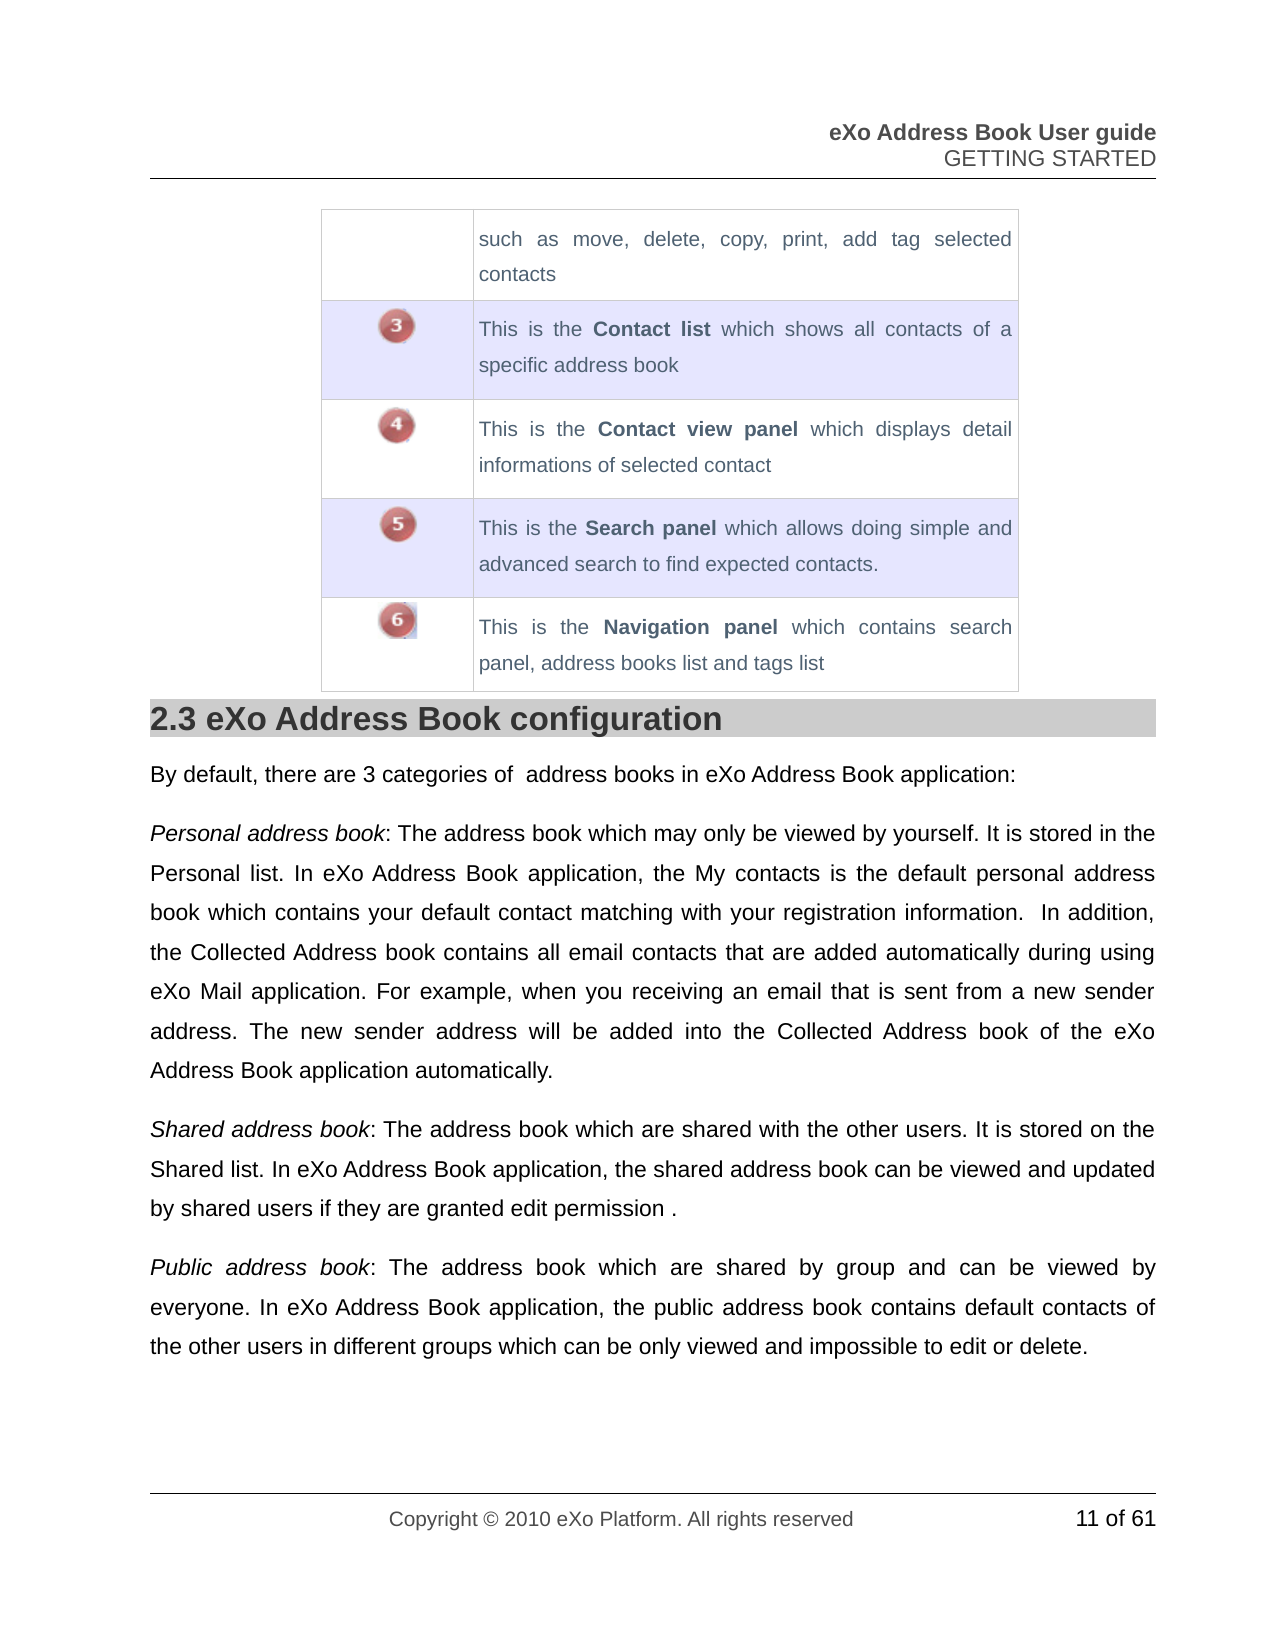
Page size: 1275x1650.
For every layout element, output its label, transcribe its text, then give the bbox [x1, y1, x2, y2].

picture [376, 305, 418, 346]
table_cell This is the Navigation panel which contains search panel, address books list and tags list [474, 598, 1018, 691]
text Shared address book: The address book which are shared with the other users. It is stored on the Shared list. In eXo Address Book application, the shared address book can be viewed and updated by shared users if they are granted edit permission . [150, 1116, 1156, 1222]
table_cell [322, 210, 473, 299]
picture [376, 503, 418, 545]
text By default, there are 3 categories of address books in eXo Address Book application: [150, 761, 1156, 788]
table_cell [322, 499, 473, 597]
table_cell This is the Search panel which allows doing simple and advanced search to find expected contacts. [474, 499, 1018, 597]
table_cell This is the Contact list which shows all contacts of a specific address book [474, 301, 1018, 399]
table_cell [322, 400, 473, 404]
table_cell such as move, delete, copy, print, add tag selected contacts [474, 210, 1018, 299]
table_cell [322, 301, 473, 399]
table_cell [322, 598, 473, 691]
table_cell This is the Contact view panel which displays detail informations of selected contact [474, 400, 1018, 498]
table_cell [322, 405, 473, 498]
text Personal address book: The address book which may only be viewed by yourself. It is stored in the Personal list. In eXo Address Book application, the My contacts is the default personal address book which contains your default contact matching with your registration information. In addition, the Collected Address book contains all email contacts that are added automatically during using eXo Mail application. For example, when you receiving an email that is sent from a new sender address. The new sender address will be added into the Collected Address book of the eXo Address Book application automatically. [150, 820, 1156, 1084]
text Public address book: The address book which are shared by group and can be viewed by everyone. In eXo Address Book application, the public address book contains default contacts of the other users in different groups which can be only viewed and impossible to edit or delete. [150, 1254, 1156, 1359]
picture [375, 602, 418, 639]
picture [376, 404, 418, 446]
subtitle eXo Address Book configuration [150, 699, 1156, 737]
